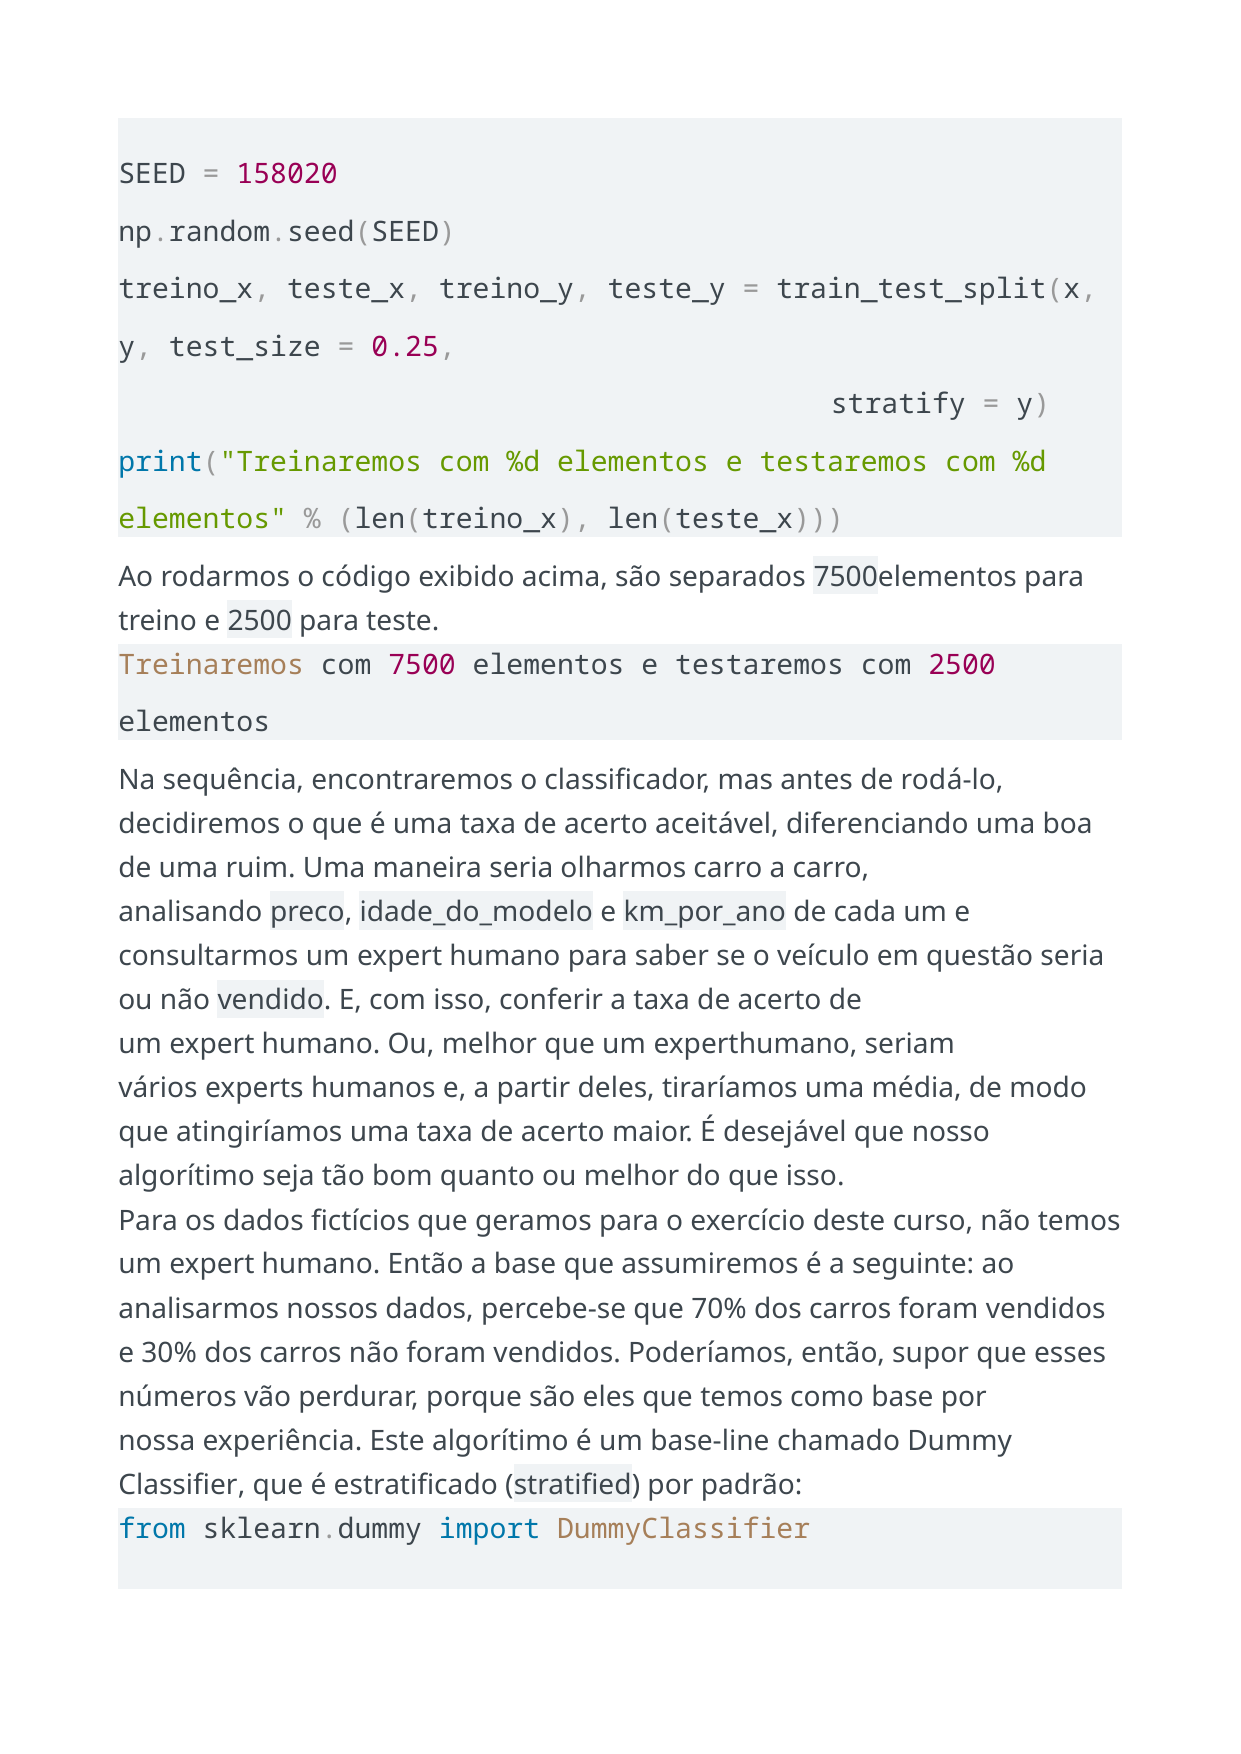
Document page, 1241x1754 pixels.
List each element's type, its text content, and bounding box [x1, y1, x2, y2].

text treino_x, teste_x, treino_y, teste_y = train_test_split(x, y, test_size = 0.25, [118, 268, 1122, 364]
text Ao rodarmos o código exibido acima, são separados 7500elementos para treino e 2500 para teste. [118, 556, 1122, 638]
text Treinaremos com 7500 elementos e testaremos com 2500 elementos [118, 644, 1122, 740]
text SEED = 158020 [118, 153, 1122, 192]
text np.random.seed(SEED) [118, 211, 1122, 249]
text Para os dados fictícios que geramos para o exercício deste curso, não temos um expert humano. Então a base que assumiremos é a seguinte: ao analisarmos nossos dados, percebe-se que 70% dos carros foram vendidos e 30% dos carros não foram vendidos. Poderíamos, então, supor que esses números vão perdurar, porque são eles que temos como base por nossa experiência. Este algorítimo é um base-line chamado Dummy Classifier, que é estratificado (stratified) por padrão: [118, 1200, 1122, 1502]
text Na sequência, encontraremos o classificador, mas antes de rodá-lo, decidiremos o que é uma taxa de acerto aceitável, diferenciando uma boa de uma ruim. Uma maneira seria olharmos carro a carro, analisando preco, idade_do_modelo e km_por_ano de cada um e consultarmos um expert humano para saber se o veículo em questão seria ou não vendido. E, com isso, conferir a taxa de acerto de um expert humano. Ou, melhor que um experthumano, seriam vários experts humanos e, a partir deles, tiraríamos uma média, de modo que atingiríamos uma taxa de acerto maior. É desejável que nosso algorítimo seja tão bom quanto ou melhor do que isso. [118, 759, 1122, 1194]
text stratify = y) [118, 383, 1122, 422]
text print("Treinaremos com %d elementos e testaremos com %d elementos" % (len(treino_x), len(teste_x))) [118, 441, 1122, 537]
text from sklearn.dummy import DummyClassifier [118, 1508, 1122, 1547]
